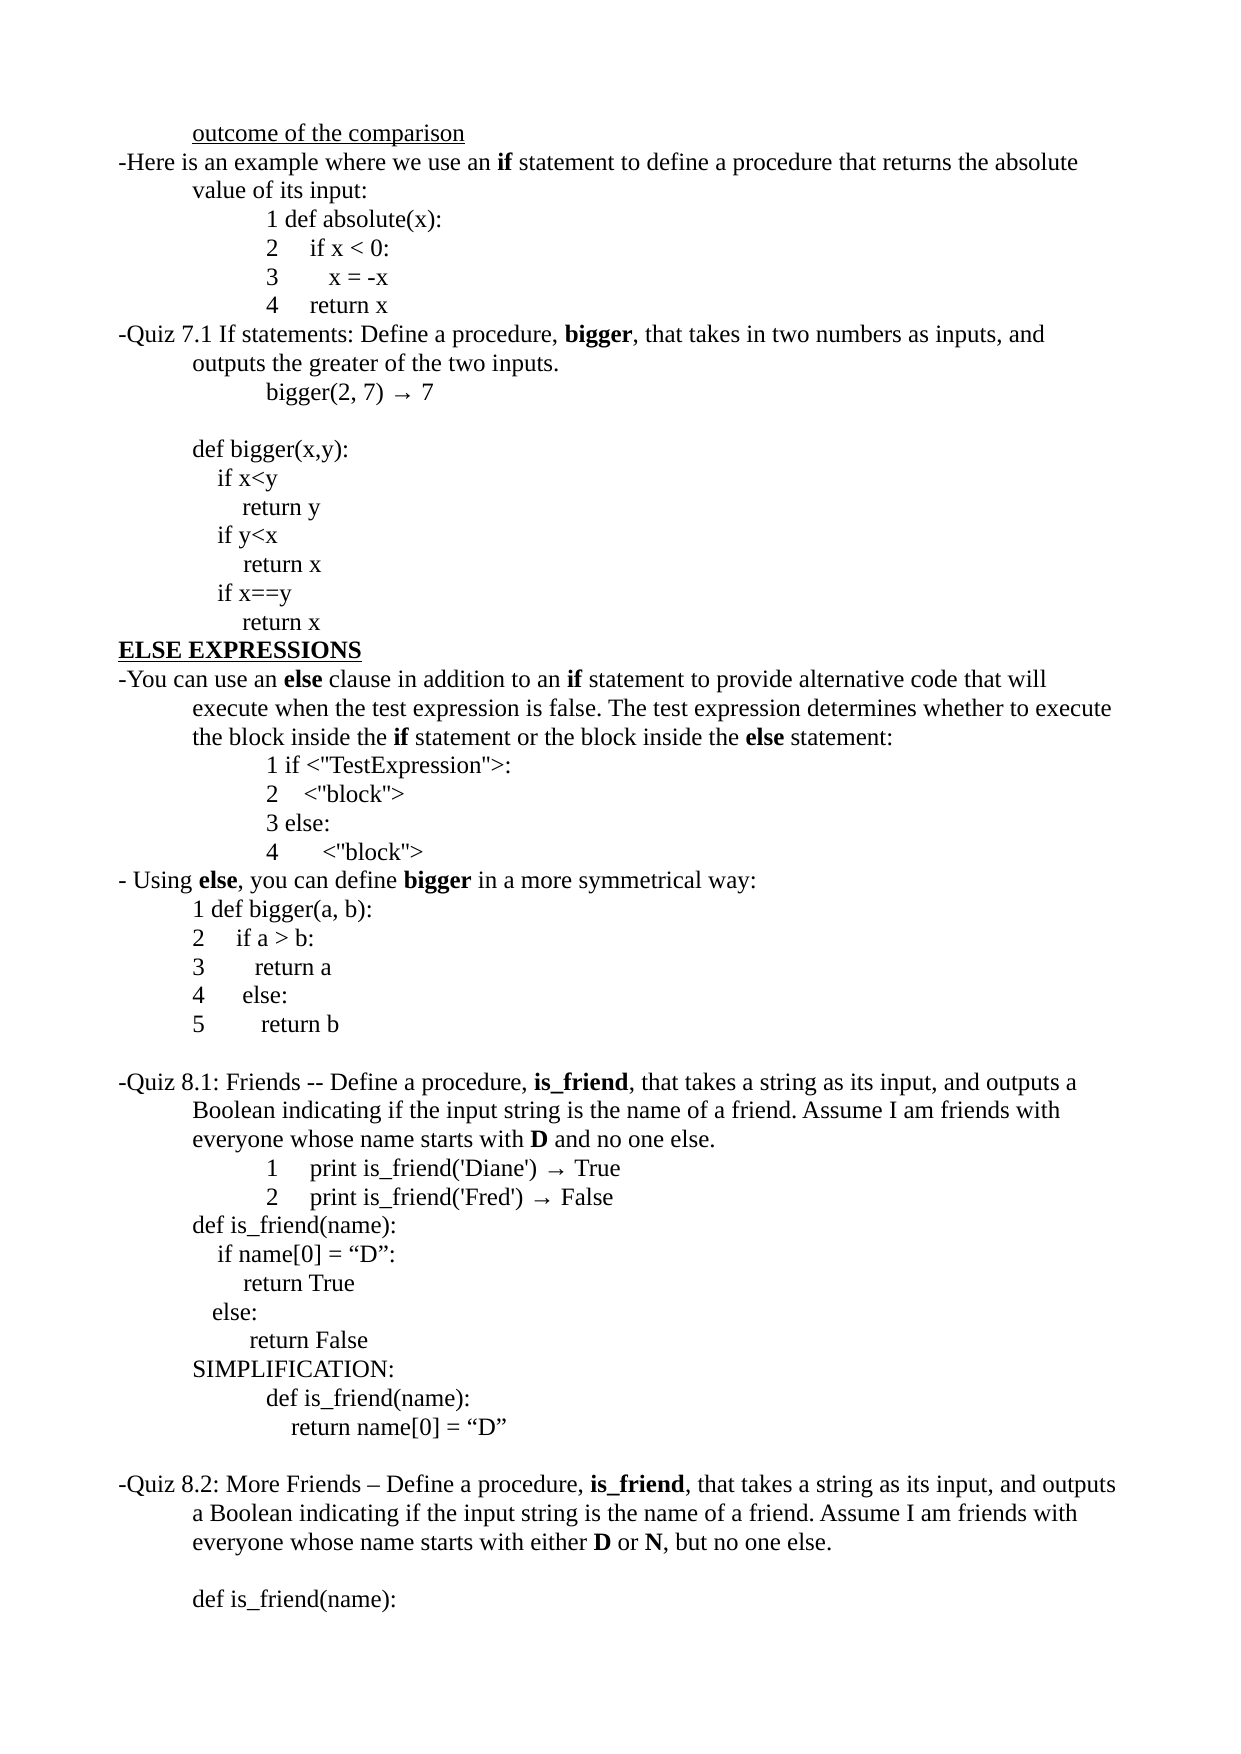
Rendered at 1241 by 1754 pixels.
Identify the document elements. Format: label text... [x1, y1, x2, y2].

text 4 return x [118, 291, 1122, 319]
text 1 print is_friend('Diane') → True [118, 1153, 1122, 1182]
text 2 print is_friend('Fred') → False [118, 1182, 1122, 1211]
text - Using else, you can define bigger in a more symmetrical way: [118, 866, 1122, 894]
text bigger(2, 7) → 7 [118, 377, 1122, 406]
text if name[0] = “D”: [118, 1239, 1122, 1268]
text 3 else: [118, 808, 1122, 837]
text def is_friend(name): [118, 1383, 1122, 1412]
text def is_friend(name): [118, 1584, 1122, 1613]
text 2 if a > b: [118, 923, 1122, 952]
text 1 def bigger(a, b): [118, 894, 1122, 923]
text -You can use an else clause in addition to an if statement to provide alternative code that will execute when the test expression is false. The test expression determines whether to execute the block inside the if statement or the block inside the else statement: [118, 664, 1122, 751]
text return name[0] = “D” [118, 1412, 1122, 1441]
text 3 return a [118, 952, 1122, 981]
text if x==y [118, 578, 1122, 607]
text 5 return b [118, 1009, 1122, 1038]
text 2 if x < 0: [118, 233, 1122, 262]
text ELSE EXPRESSIONS [118, 636, 1122, 664]
text -Quiz 8.2: More Friends – Define a procedure, is_friend, that takes a string as its input, and outputs a Boolean indicating if the input string is the name of a friend. Assume I am friends with everyone whose name starts with either D or N, but no one else. [118, 1469, 1122, 1556]
text def is_friend(name): [118, 1211, 1122, 1239]
text return False [118, 1326, 1122, 1354]
text -Here is an example where we use an if statement to define a procedure that returns the absolute value of its input: [118, 147, 1122, 204]
text if x<y [118, 463, 1122, 492]
text return x [118, 549, 1122, 578]
text return x [118, 607, 1122, 636]
text -Quiz 8.1: Friends -- Define a procedure, is_friend, that takes a string as its input, and outputs a Boolean indicating if the input string is the name of a friend. Assume I am friends with everyone whose name starts with D and no one else. [118, 1067, 1122, 1153]
text 4 <''block''> [118, 837, 1122, 866]
text 1 if <''TestExpression''>: [118, 751, 1122, 779]
text return y [118, 492, 1122, 521]
text return True [118, 1268, 1122, 1297]
text else: [118, 1297, 1122, 1326]
text -Quiz 7.1 If statements: Define a procedure, bigger, that takes in two numbers as inputs, and outputs the greater of the two inputs. [118, 319, 1122, 377]
text 4 else: [118, 981, 1122, 1009]
text SIMPLIFICATION: [118, 1354, 1122, 1383]
text 1 def absolute(x): [118, 204, 1122, 233]
text 2 <''block''> [118, 779, 1122, 808]
text 3 x = -x [118, 262, 1122, 291]
text def bigger(x,y): [118, 434, 1122, 463]
text outcome of the comparison [118, 118, 1122, 147]
text if y<x [118, 521, 1122, 549]
